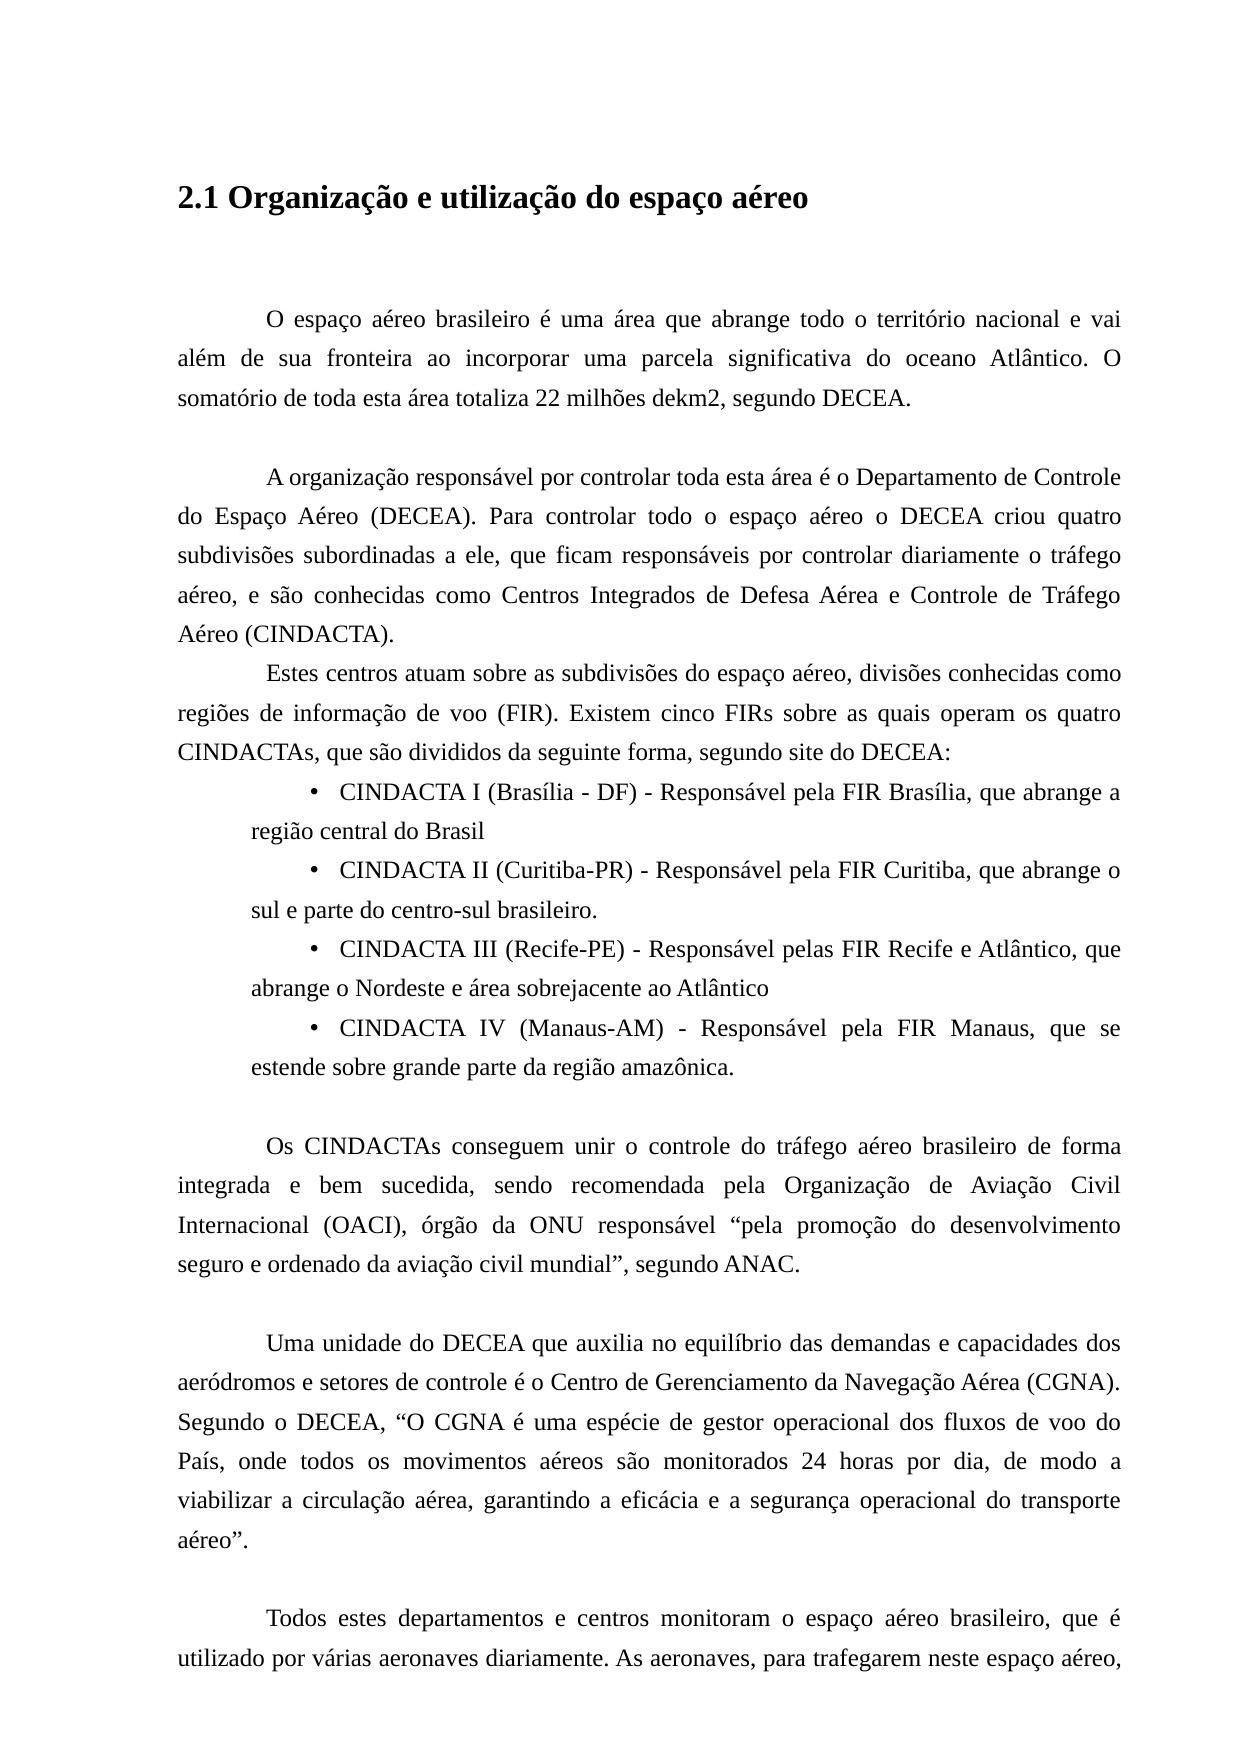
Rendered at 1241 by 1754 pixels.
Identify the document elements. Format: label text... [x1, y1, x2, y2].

text Estes centros atuam sobre as subdivisões do espaço aéreo, divisões conhecidas como regiões de informação de voo (FIR). Existem cinco FIRs sobre as quais operam os quatro CINDACTAs, que são divididos da seguinte forma, segundo site do DECEA: [177, 658, 1122, 766]
text Os CINDACTAs conseguem unir o controle do tráfego aéreo brasileiro de forma integrada e bem sucedida, sendo recomendada pela Organização de Aviação Civil Internacional (OACI), órgão da ONU responsável “pela promoção do desenvolvimento seguro e ordenado da aviação civil mundial”, segundo ANAC. [177, 1131, 1122, 1278]
list CINDACTA III (Recife-PE) - Responsável pelas FIR Recife e Atlântico, que abrange o Nordeste e área sobrejacente ao Atlântico [221, 934, 1122, 1002]
list CINDACTA I (Brasília - DF) - Responsável pela FIR Brasília, que abrange a região central do Brasil [221, 777, 1122, 845]
text Uma unidade do DECEA que auxilia no equilíbrio das demandas e capacidades dos aeródromos e setores de controle é o Centro de Gerenciamento da Navegação Aérea (CGNA). Segundo o DECEA, “O CGNA é uma espécie de gestor operacional dos fluxos de voo do País, onde todos os movimentos aéreos são monitorados 24 horas por dia, de modo a viabilizar a circulação aérea, garantindo a eficácia e a segurança operacional do transporte aéreo”. [177, 1328, 1122, 1553]
text Todos estes departamentos e centros monitoram o espaço aéreo brasileiro, que é utilizado por várias aeronaves diariamente. As aeronaves, para trafegarem neste espaço aéreo, [177, 1603, 1122, 1672]
text A organização responsável por controlar toda esta área é o Departamento de Controle do Espaço Aéreo (DECEA). Para controlar todo o espaço aéreo o DECEA criou quatro subdivisões subordinadas a ele, que ficam responsáveis por controlar diariamente o tráfego aéreo, e são conhecidas como Centros Integrados de Defesa Aérea e Controle de Tráfego Aéreo (CINDACTA). [177, 462, 1122, 648]
subtitle Organização e utilização do espaço aéreo [177, 177, 1122, 216]
list CINDACTA IV (Manaus-AM) - Responsável pela FIR Manaus, que se estende sobre grande parte da região amazônica. [221, 1013, 1122, 1081]
text O espaço aéreo brasileiro é uma área que abrange todo o território nacional e vai além de sua fronteira ao incorporar uma parcela significativa do oceano Atlântico. O somatório de toda esta área totaliza 22 milhões dekm2, segundo DECEA. [177, 304, 1122, 412]
list CINDACTA II (Curitiba-PR) - Responsável pela FIR Curitiba, que abrange o sul e parte do centro-sul brasileiro. [221, 855, 1122, 923]
